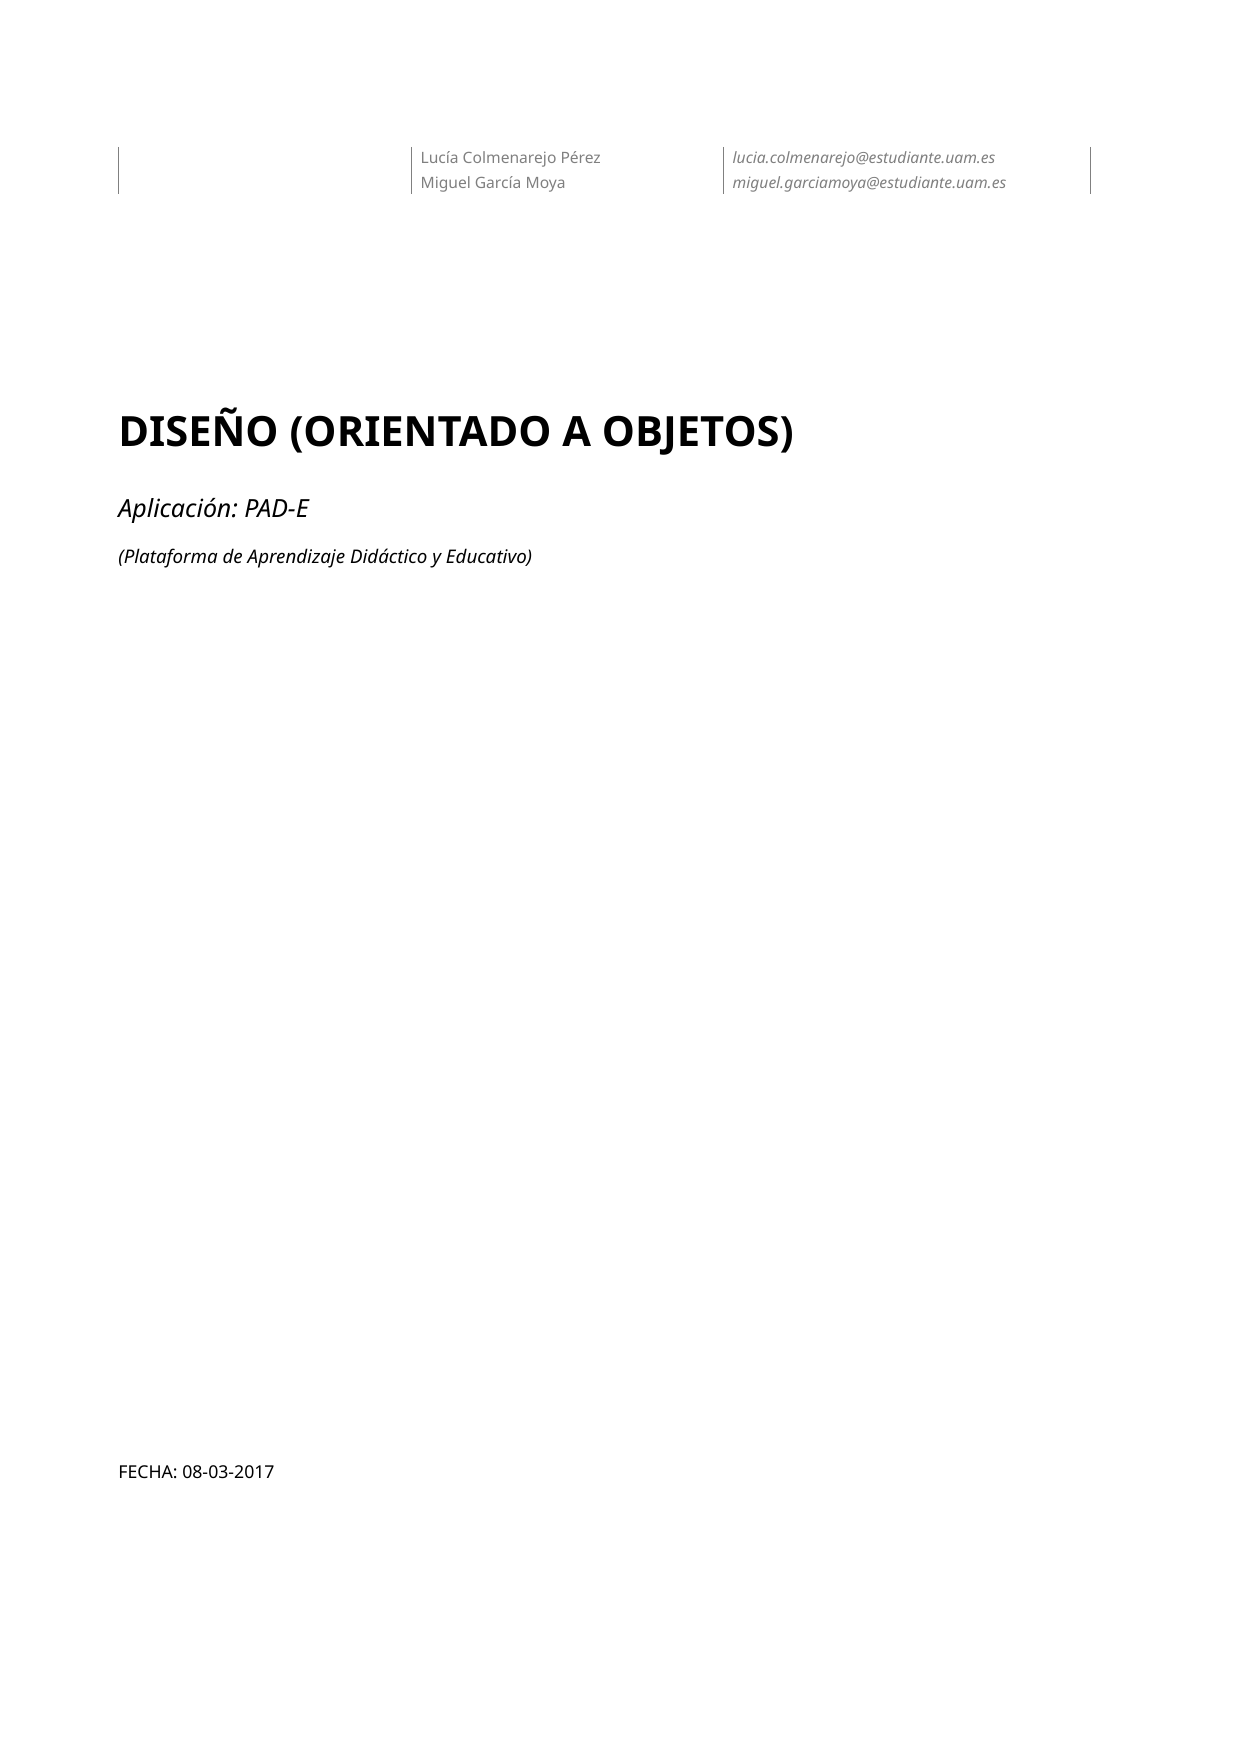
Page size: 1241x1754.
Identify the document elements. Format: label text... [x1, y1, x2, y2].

text [118, 1497, 1122, 1630]
text FECHA: 08-03-2017 [118, 1460, 1122, 1484]
table_header [119, 147, 411, 193]
text (Plataforma de Aprendizaje Didáctico y Educativo) [118, 543, 1122, 569]
text Aplicación: PAD-E [118, 490, 1122, 524]
text DISEÑO (ORIENTADO A OBJETOS) [118, 402, 1122, 459]
table_header lucia.colmenarejo@estudiante.uam.es miguel.garciamoya@estudiante.uam.es [724, 147, 1090, 193]
table_header Lucía Colmenarejo Pérez Miguel García Moya [412, 147, 723, 193]
